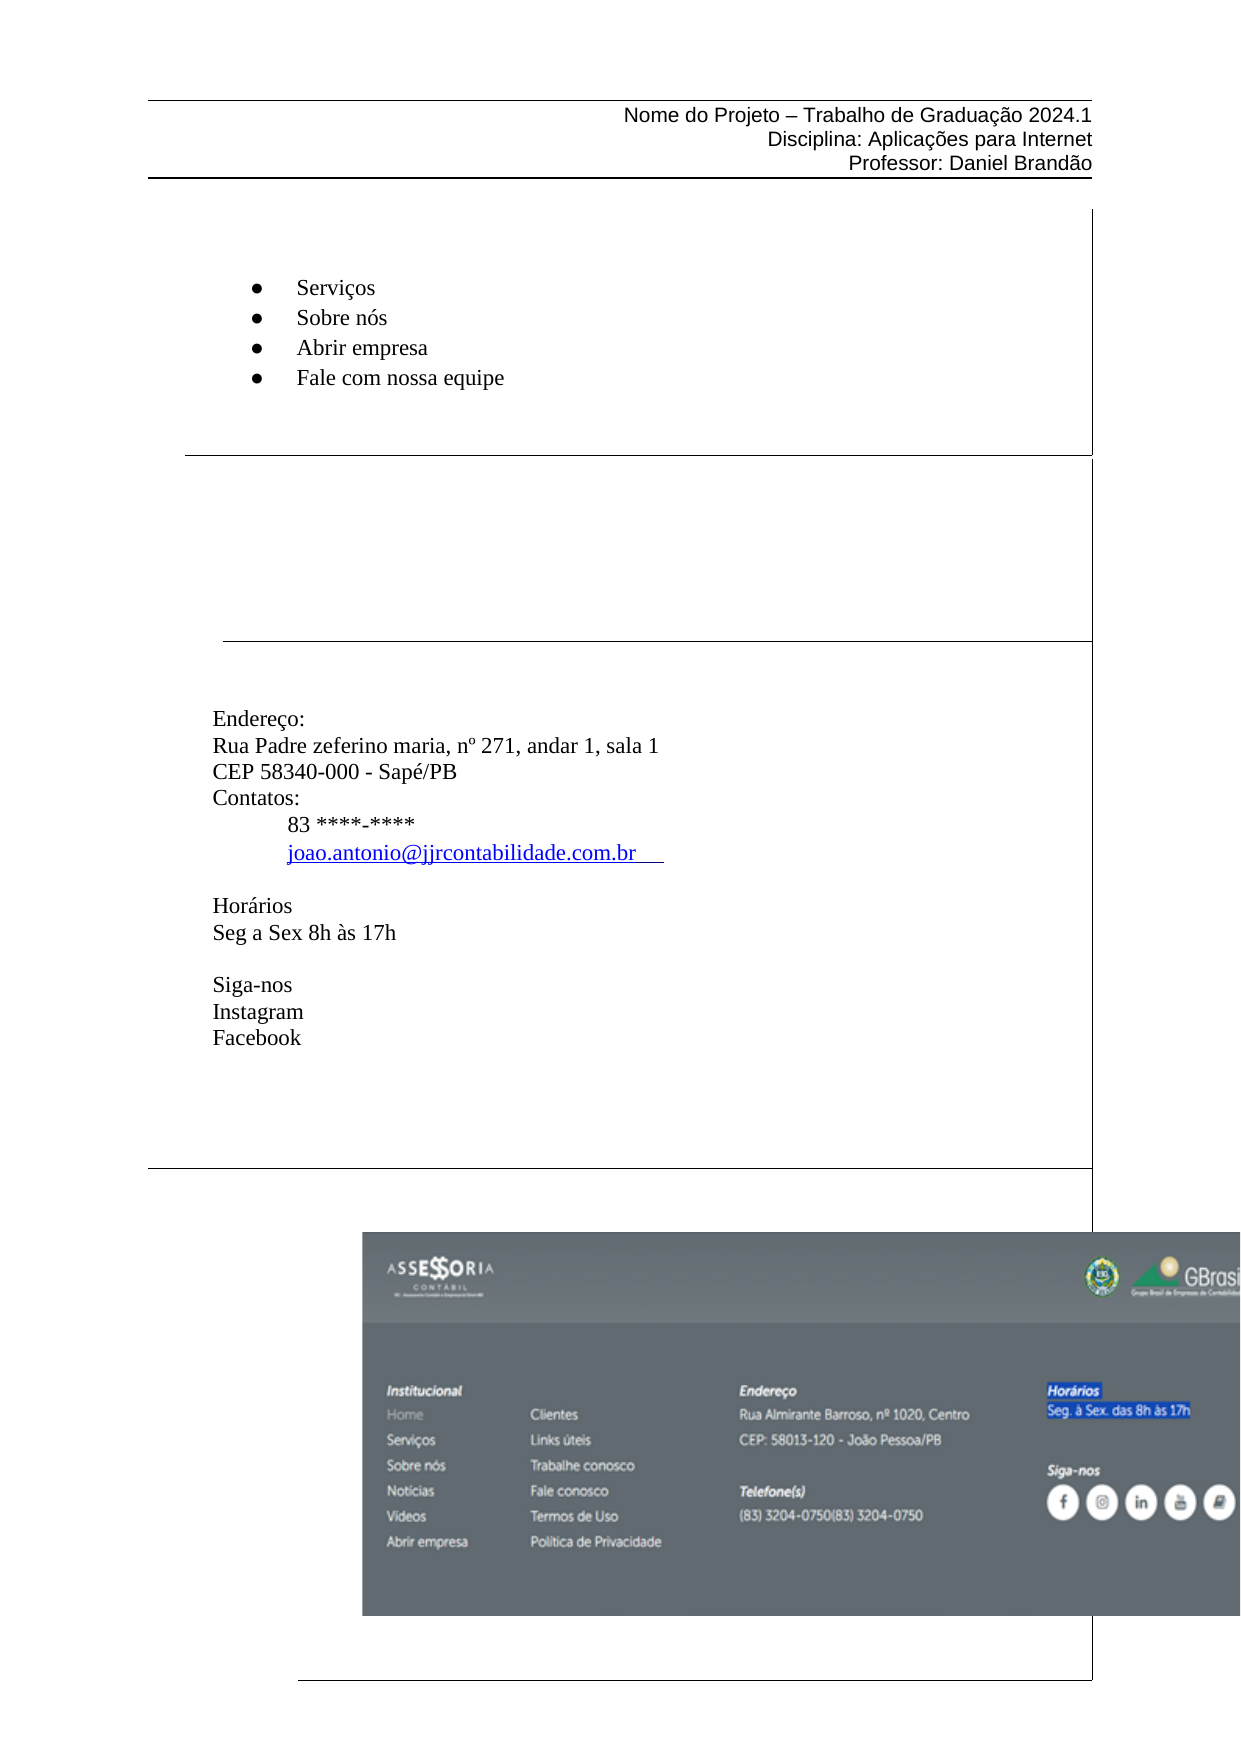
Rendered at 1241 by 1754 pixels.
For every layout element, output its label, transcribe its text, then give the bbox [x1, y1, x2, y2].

text Rua Padre zeferino maria, nº 271, andar 1, sala 1 [148, 732, 1092, 758]
text Horários [148, 892, 1092, 919]
text Endereço: [148, 641, 1092, 732]
text Contatos: [148, 784, 1092, 811]
list Sobre nós [185, 239, 1092, 269]
list Abrir empresa [185, 269, 1092, 299]
text Siga-nos [148, 971, 1092, 998]
list Serviços [185, 209, 1092, 239]
text Facebook [148, 1024, 1092, 1050]
list Fale com nossa equipe [185, 299, 1092, 455]
text Seg a Sex 8h às 17h [148, 919, 1092, 945]
text CEP 58340-000 - Sapé/PB [148, 758, 1092, 784]
text 83 ****-**** [148, 811, 1092, 837]
text Instagram [148, 998, 1092, 1024]
text joao.antonio@jjrcontabilidade.com.br [148, 837, 1092, 866]
